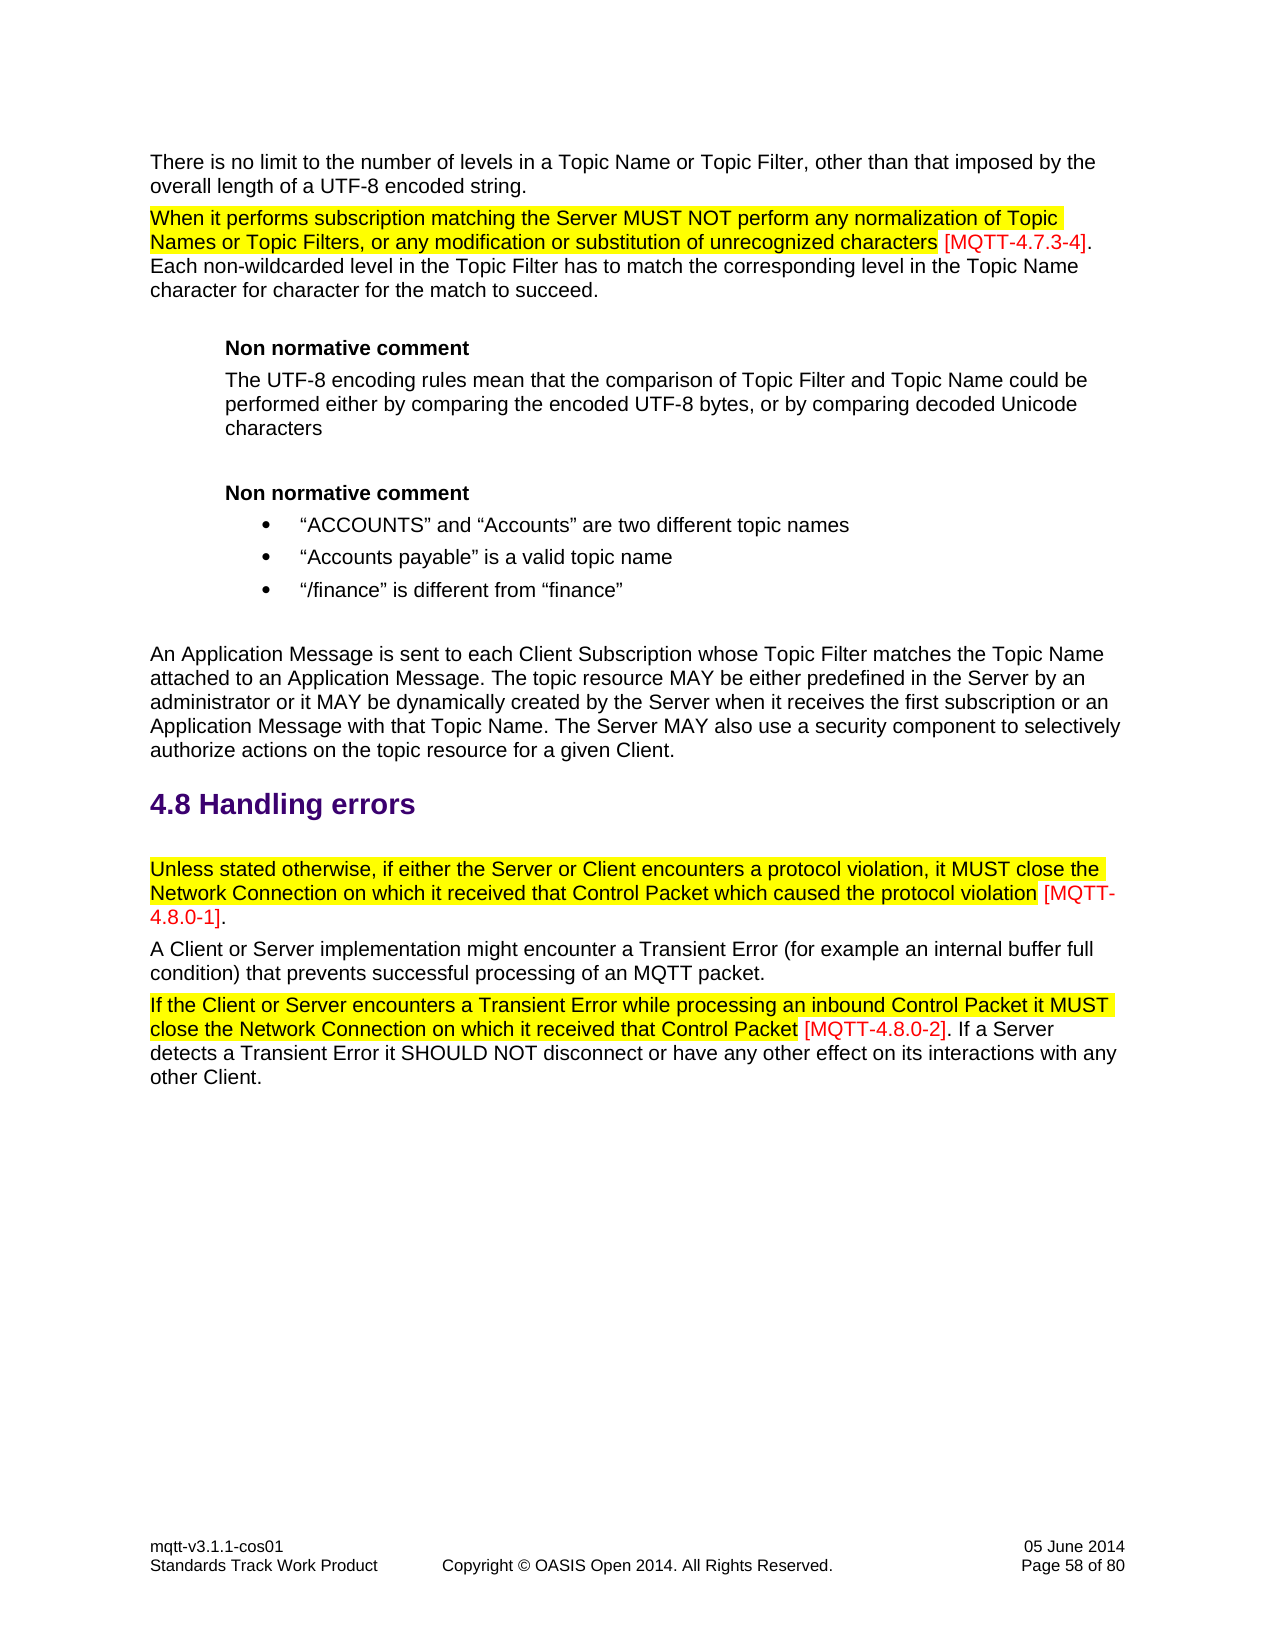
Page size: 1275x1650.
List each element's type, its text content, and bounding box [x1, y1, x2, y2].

text Non normative comment [225, 336, 1125, 359]
text When it performs subscription matching the Server MUST NOT perform any normalization of Topic Names or Topic Filters, or any modification or substitution of unrecognized characters [MQTT-4.7.3-4]. Each non-wildcarded level in the Topic Filter has to match the corresponding level in the Topic Name character for character for the match to succeed. [150, 206, 1125, 302]
list “ACCOUNTS” and “Accounts” are two different topic names [262, 513, 1125, 537]
list “Accounts payable” is a valid topic name [262, 545, 1125, 569]
text The UTF-8 encoding rules mean that the comparison of Topic Filter and Topic Name could be performed either by comparing the encoded UTF-8 bytes, or by comparing decoded Unicode characters [225, 368, 1125, 440]
subtitle Handling errors [150, 787, 1125, 820]
text A Client or Server implementation might encounter a Transient Error (for example an internal buffer full condition) that prevents successful processing of an MQTT packet. [150, 937, 1125, 985]
text Non normative comment [225, 480, 1125, 504]
list “/finance” is different from “finance” [262, 577, 1125, 601]
text There is no limit to the number of levels in a Topic Name or Topic Filter, other than that imposed by the overall length of a UTF-8 encoded string. [150, 150, 1125, 198]
text Unless stated otherwise, if either the Server or Client encounters a protocol violation, it MUST close the Network Connection on which it received that Control Packet which caused the protocol violation [MQTT-4.8.0-1]. [150, 857, 1125, 929]
text If the Client or Server encounters a Transient Error while processing an inbound Control Packet it MUST close the Network Connection on which it received that Control Packet [MQTT-4.8.0-2]. If a Server detects a Transient Error it SHOULD NOT disconnect or have any other effect on its interactions with any other Client. [150, 993, 1125, 1089]
text An Application Message is sent to each Client Subscription whose Topic Filter matches the Topic Name attached to an Application Message. The topic resource MAY be either predefined in the Server by an administrator or it MAY be dynamically created by the Server when it receives the first subscription or an Application Message with that Topic Name. The Server MAY also use a security component to selectively authorize actions on the topic resource for a given Client. [150, 642, 1125, 762]
